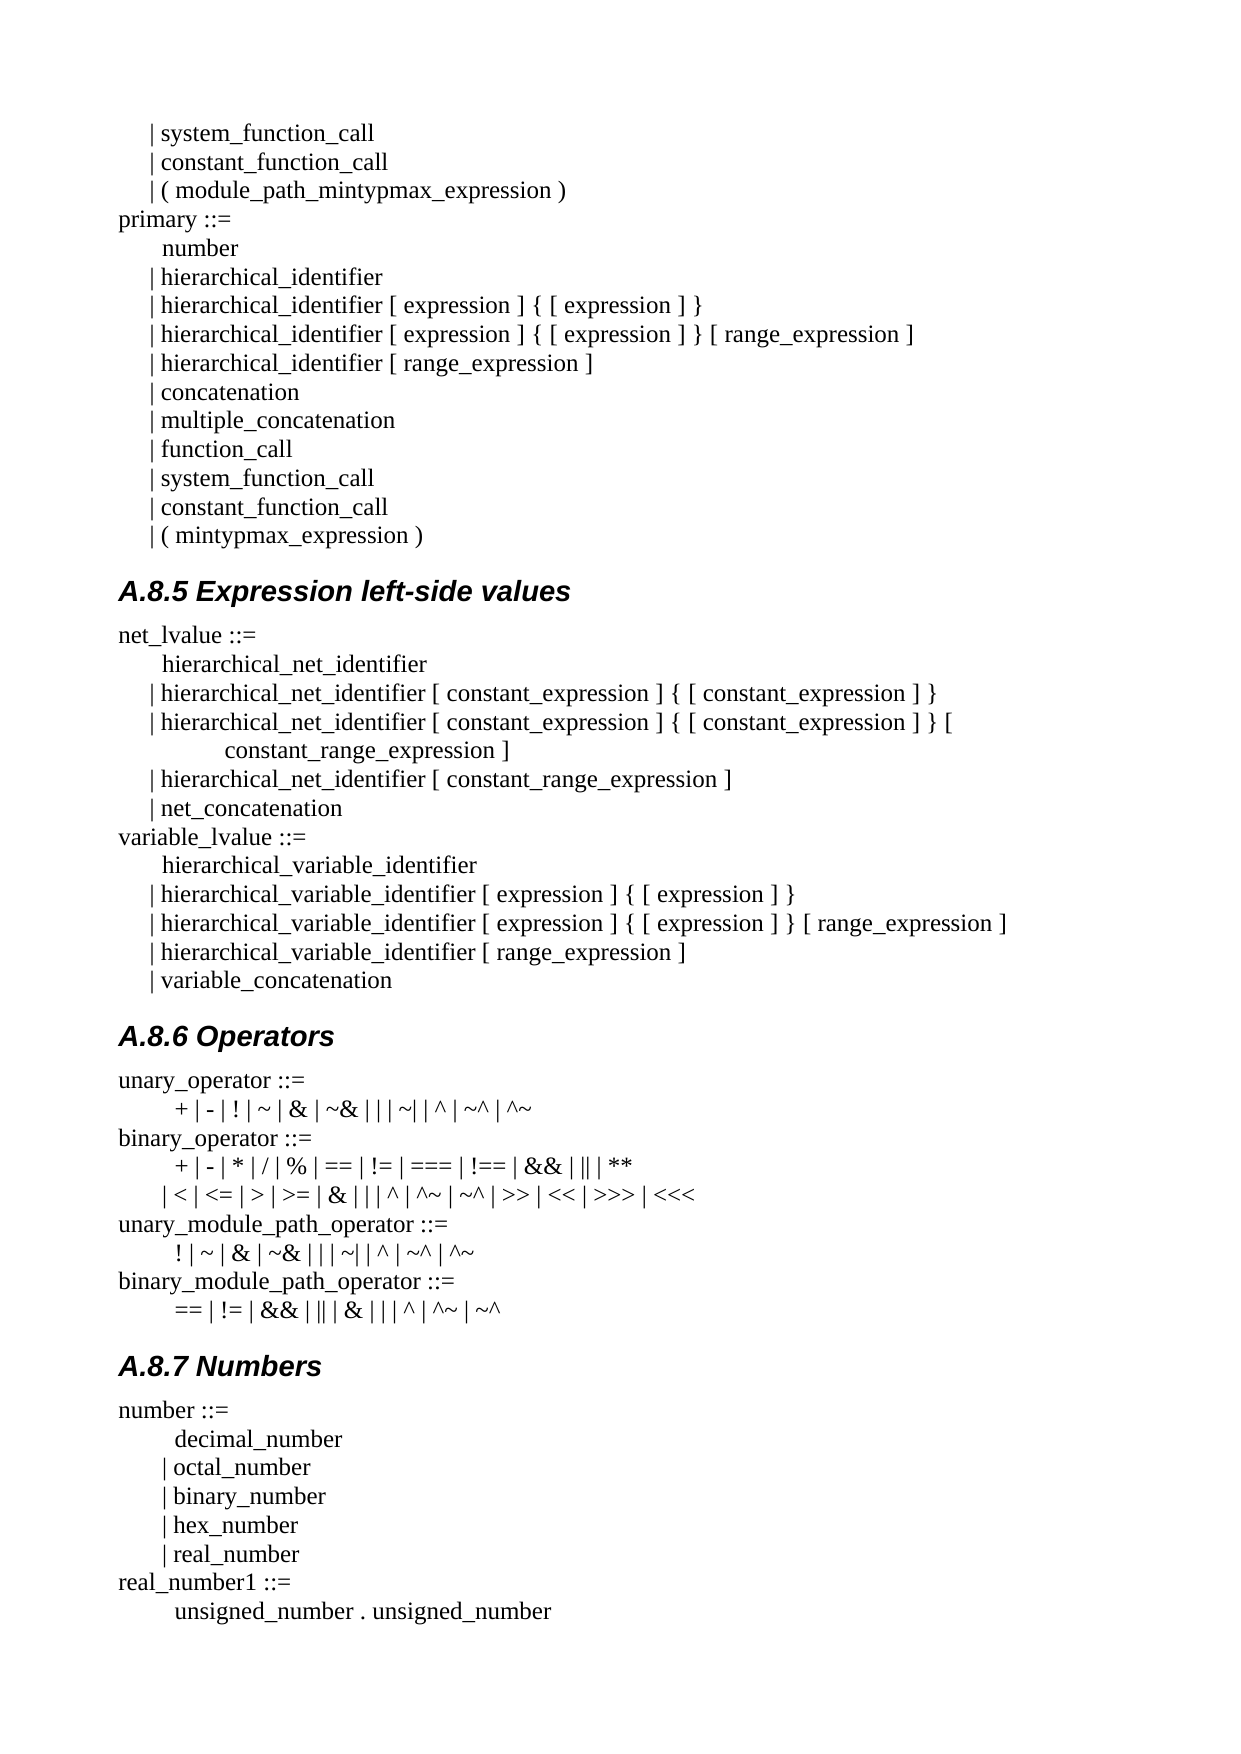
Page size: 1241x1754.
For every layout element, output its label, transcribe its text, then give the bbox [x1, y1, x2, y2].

text decimal_number [118, 1424, 1122, 1452]
text | constant_function_call [118, 147, 1122, 176]
text | constant_function_call [118, 492, 1122, 521]
text | hierarchical_net_identifier [ constant_range_expression ] [118, 764, 1122, 793]
text | hierarchical_net_identifier [ constant_expression ] { [ constant_expression ] } [118, 678, 1122, 707]
subtitle A.8.5 Expression left-side values [118, 574, 1122, 608]
text number [118, 233, 1122, 262]
text net_lvalue ::= [118, 620, 1122, 649]
text | hierarchical_identifier [ expression ] { [ expression ] } [ range_expression ] [118, 319, 1122, 348]
text ! | ~ | & | ~& | | | ~| | ^ | ~^ | ^~ [118, 1238, 1122, 1266]
text primary ::= [118, 204, 1122, 233]
text | binary_number [118, 1481, 1122, 1510]
text hierarchical_net_identifier [118, 649, 1122, 678]
text | ( mintypmax_expression ) [118, 521, 1122, 549]
text | hex_number [118, 1510, 1122, 1539]
text | hierarchical_variable_identifier [ expression ] { [ expression ] } [118, 879, 1122, 908]
text == | != | && | || | & | | | ^ | ^~ | ~^ [118, 1295, 1122, 1324]
text binary_operator ::= [118, 1123, 1122, 1151]
subtitle A.8.6 Operators [118, 1019, 1122, 1053]
text | concatenation [118, 377, 1122, 406]
text unsigned_number . unsigned_number [118, 1596, 1122, 1625]
text + | - | ! | ~ | & | ~& | | | ~| | ^ | ~^ | ^~ [118, 1094, 1122, 1123]
text | function_call [118, 434, 1122, 463]
text | multiple_concatenation [118, 406, 1122, 434]
text unary_module_path_operator ::= [118, 1209, 1122, 1238]
text | hierarchical_net_identifier [ constant_expression ] { [ constant_expression ] } [ [118, 707, 1122, 735]
text | hierarchical_identifier [118, 262, 1122, 291]
text number ::= [118, 1395, 1122, 1424]
text | system_function_call [118, 463, 1122, 492]
text | hierarchical_identifier [ expression ] { [ expression ] } [118, 291, 1122, 319]
text | real_number [118, 1539, 1122, 1567]
text | < | <= | > | >= | & | | | ^ | ^~ | ~^ | >> | << | >>> | <<< [118, 1180, 1122, 1209]
subtitle A.8.7 Numbers [118, 1349, 1122, 1382]
text | system_function_call [118, 118, 1122, 147]
text unary_operator ::= [118, 1065, 1122, 1094]
text binary_module_path_operator ::= [118, 1266, 1122, 1295]
text | variable_concatenation [118, 965, 1122, 994]
text | octal_number [118, 1452, 1122, 1481]
text variable_lvalue ::= [118, 822, 1122, 850]
text | hierarchical_identifier [ range_expression ] [118, 348, 1122, 377]
text | net_concatenation [118, 793, 1122, 822]
text + | - | * | / | % | == | != | === | !== | && | || | ** [118, 1151, 1122, 1180]
text | hierarchical_variable_identifier [ expression ] { [ expression ] } [ range_expression ] [118, 908, 1122, 937]
text constant_range_expression ] [118, 735, 1122, 764]
text | hierarchical_variable_identifier [ range_expression ] [118, 937, 1122, 965]
text real_number1 ::= [118, 1567, 1122, 1596]
text | ( module_path_mintypmax_expression ) [118, 176, 1122, 204]
text hierarchical_variable_identifier [118, 850, 1122, 879]
